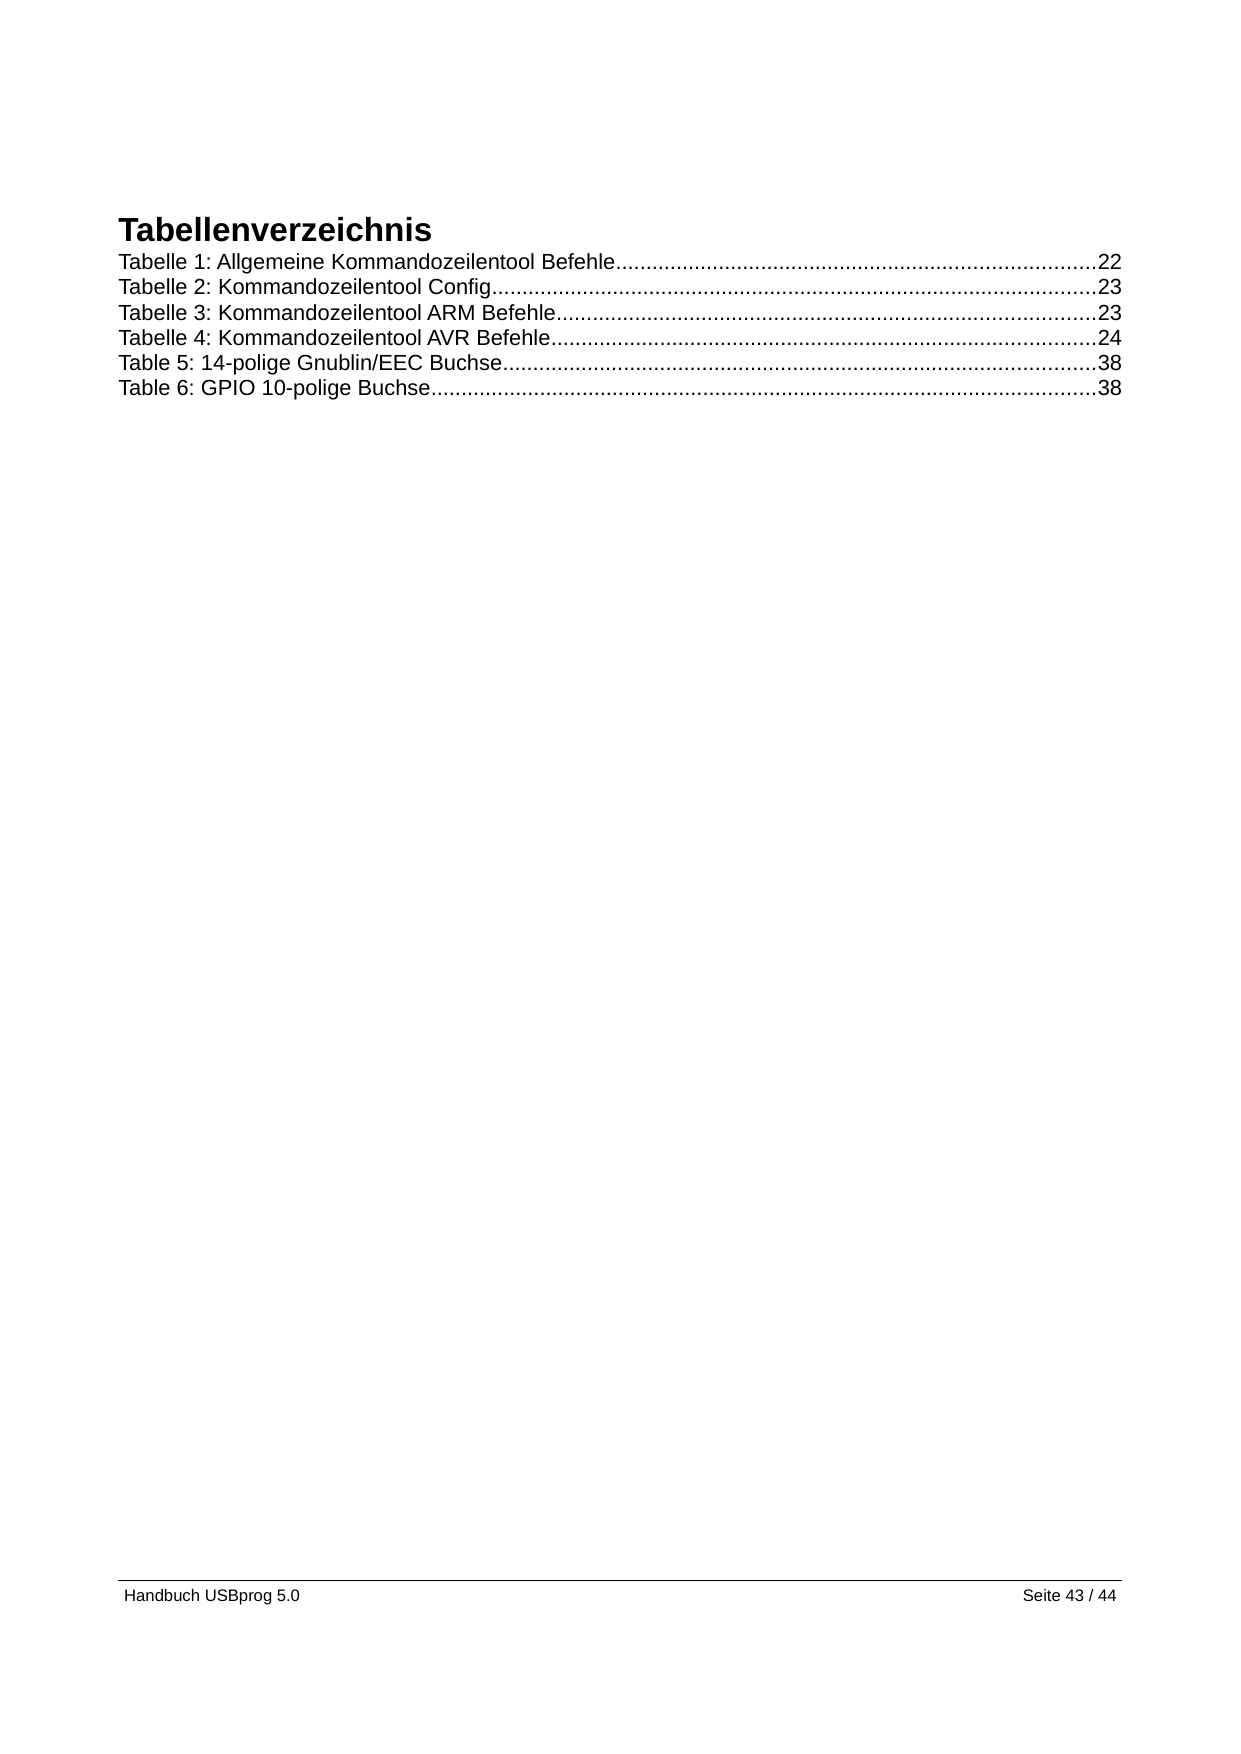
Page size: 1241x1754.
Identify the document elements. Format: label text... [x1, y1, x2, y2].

text Tabelle 2: Kommandozeilentool Config 23 [118, 274, 1122, 299]
text Tabelle 3: Kommandozeilentool ARM Befehle 23 [118, 299, 1122, 324]
text Table 5: 14-polige Gnublin/EEC Buchse 38 [118, 350, 1122, 375]
text Tabelle 4: Kommandozeilentool AVR Befehle 24 [118, 324, 1122, 350]
text Table 6: GPIO 10-polige Buchse 38 [118, 375, 1122, 400]
subtitle Tabellenverzeichnis [118, 211, 1122, 249]
text Tabelle 1: Allgemeine Kommandozeilentool Befehle 22 [118, 249, 1122, 274]
